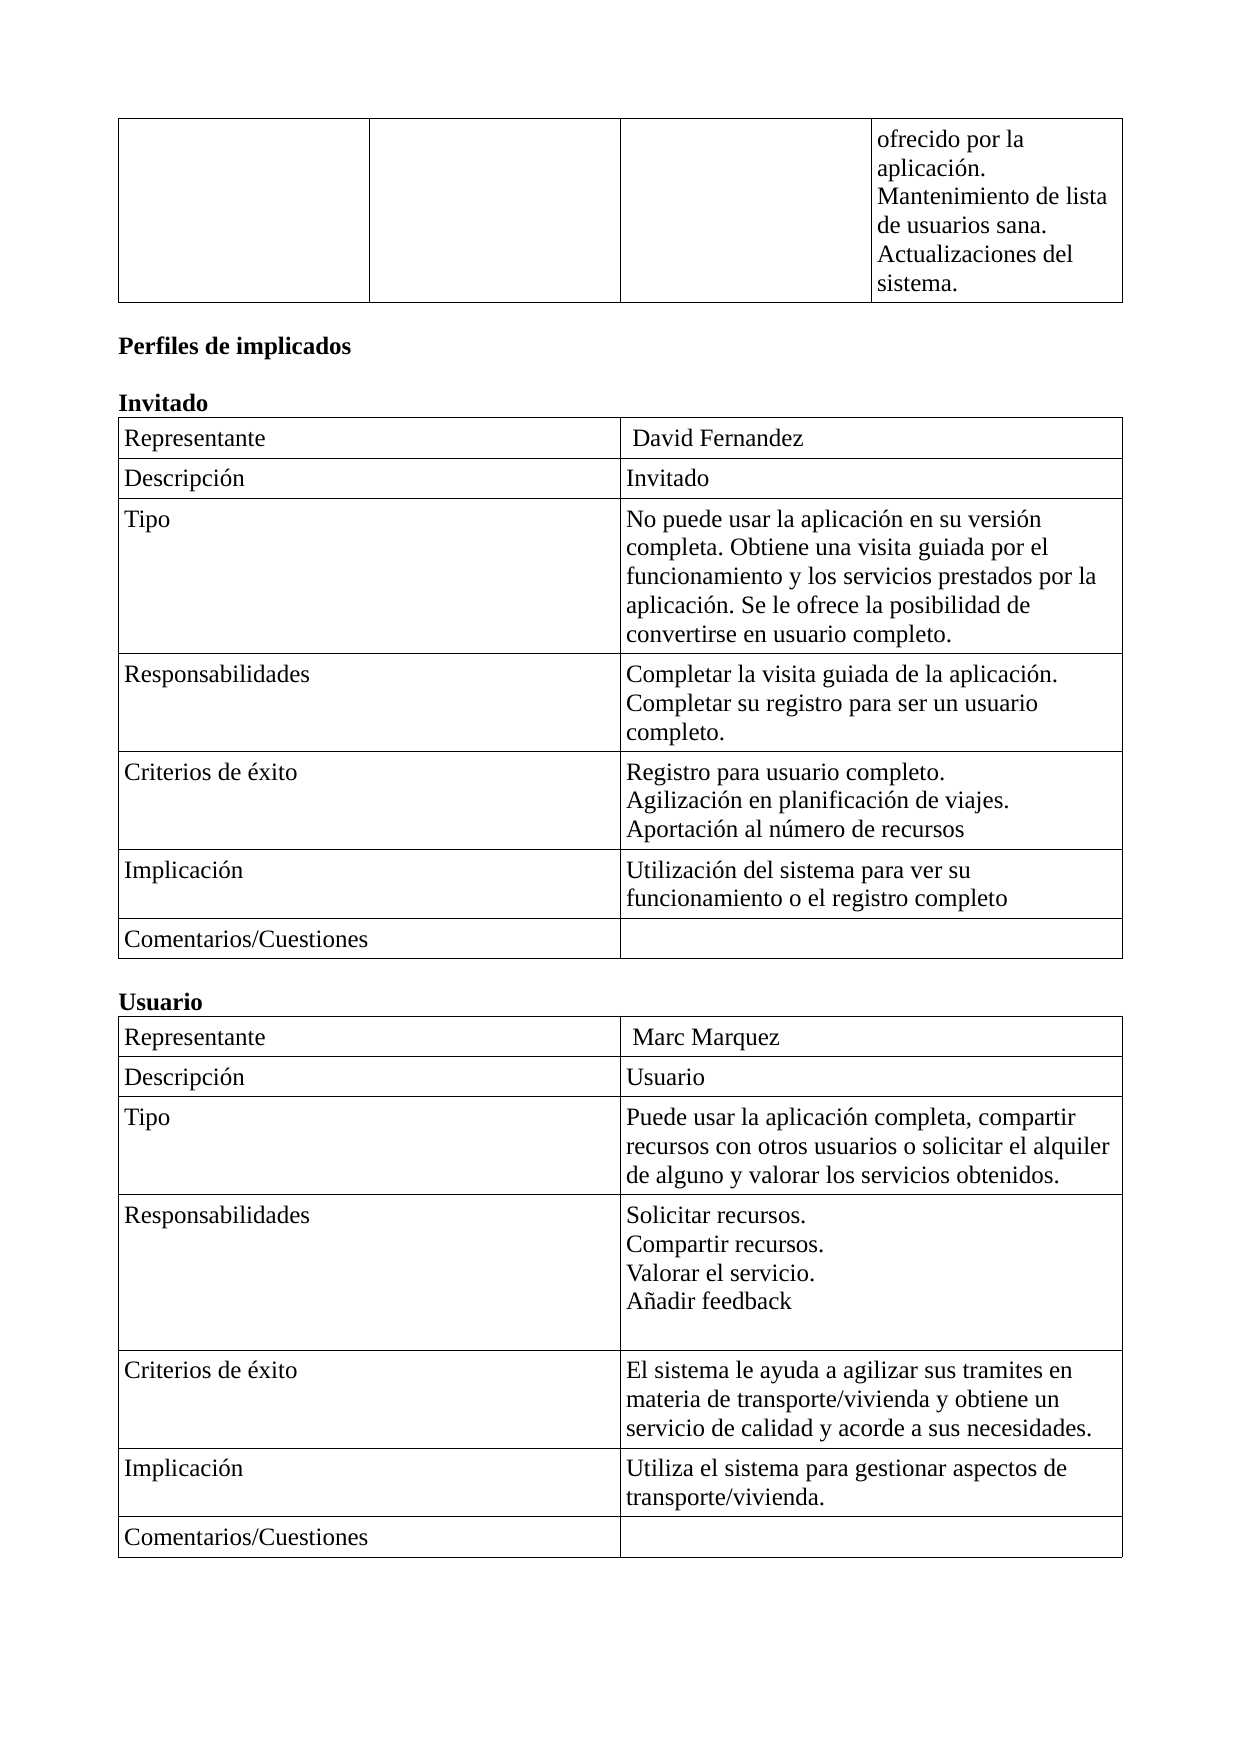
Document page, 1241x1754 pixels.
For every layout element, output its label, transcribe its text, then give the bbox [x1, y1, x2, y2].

table_cell No puede usar la aplicación en su versión completa. Obtiene una visita guiada por el funcionamiento y los servicios prestados por la aplicación. Se le ofrece la posibilidad de convertirse en usuario completo. [621, 499, 1122, 653]
table_cell Responsabilidades [119, 654, 620, 751]
table_cell Registro para usuario completo. Agilización en planificación de viajes. Aportación al número de recursos [621, 752, 1122, 849]
table_cell [119, 119, 369, 302]
text Invitado [118, 388, 1122, 417]
table_header Representante [119, 1017, 620, 1056]
text Perfiles de implicados [118, 331, 1122, 360]
table_cell Solicitar recursos. Compartir recursos. Valorar el servicio. Añadir feedback [621, 1195, 1122, 1349]
table_cell Criterios de éxito [119, 752, 620, 849]
table_cell [370, 119, 620, 302]
table_cell Completar la visita guiada de la aplicación. Completar su registro para ser un usuario completo. [621, 654, 1122, 751]
table_cell Responsabilidades [119, 1195, 620, 1349]
table_header David Fernandez [621, 418, 1122, 458]
table_cell Descripción [119, 459, 620, 498]
table_cell Comentarios/Cuestiones [119, 919, 620, 958]
table_cell Utilización del sistema para ver su funcionamiento o el registro completo [621, 850, 1122, 918]
table_cell Criterios de éxito [119, 1351, 620, 1447]
table_cell Implicación [119, 850, 620, 918]
table_cell Usuario [621, 1057, 1122, 1096]
table_cell Implicación [119, 1449, 620, 1516]
table_cell El sistema le ayuda a agilizar sus tramites en materia de transporte/vivienda y obtiene un servicio de calidad y acorde a sus necesidades. [621, 1351, 1122, 1447]
table_cell Descripción [119, 1057, 620, 1096]
table_cell Comentarios/Cuestiones [119, 1517, 620, 1557]
table_cell [621, 1517, 1122, 1557]
table_cell [621, 119, 871, 302]
table_cell Invitado [621, 459, 1122, 498]
table_cell Puede usar la aplicación completa, compartir recursos con otros usuarios o solicitar el alquiler de alguno y valorar los servicios obtenidos. [621, 1097, 1122, 1194]
table_cell [621, 919, 1122, 958]
table_cell Tipo [119, 499, 620, 653]
table_cell ofrecido por la aplicación. Mantenimiento de lista de usuarios sana. Actualizaciones del sistema. [872, 119, 1122, 302]
text Usuario [118, 987, 1122, 1016]
table_header Marc Marquez [621, 1017, 1122, 1056]
table_cell Utiliza el sistema para gestionar aspectos de transporte/vivienda. [621, 1449, 1122, 1516]
table_header Representante [119, 418, 620, 458]
table_cell Tipo [119, 1097, 620, 1194]
